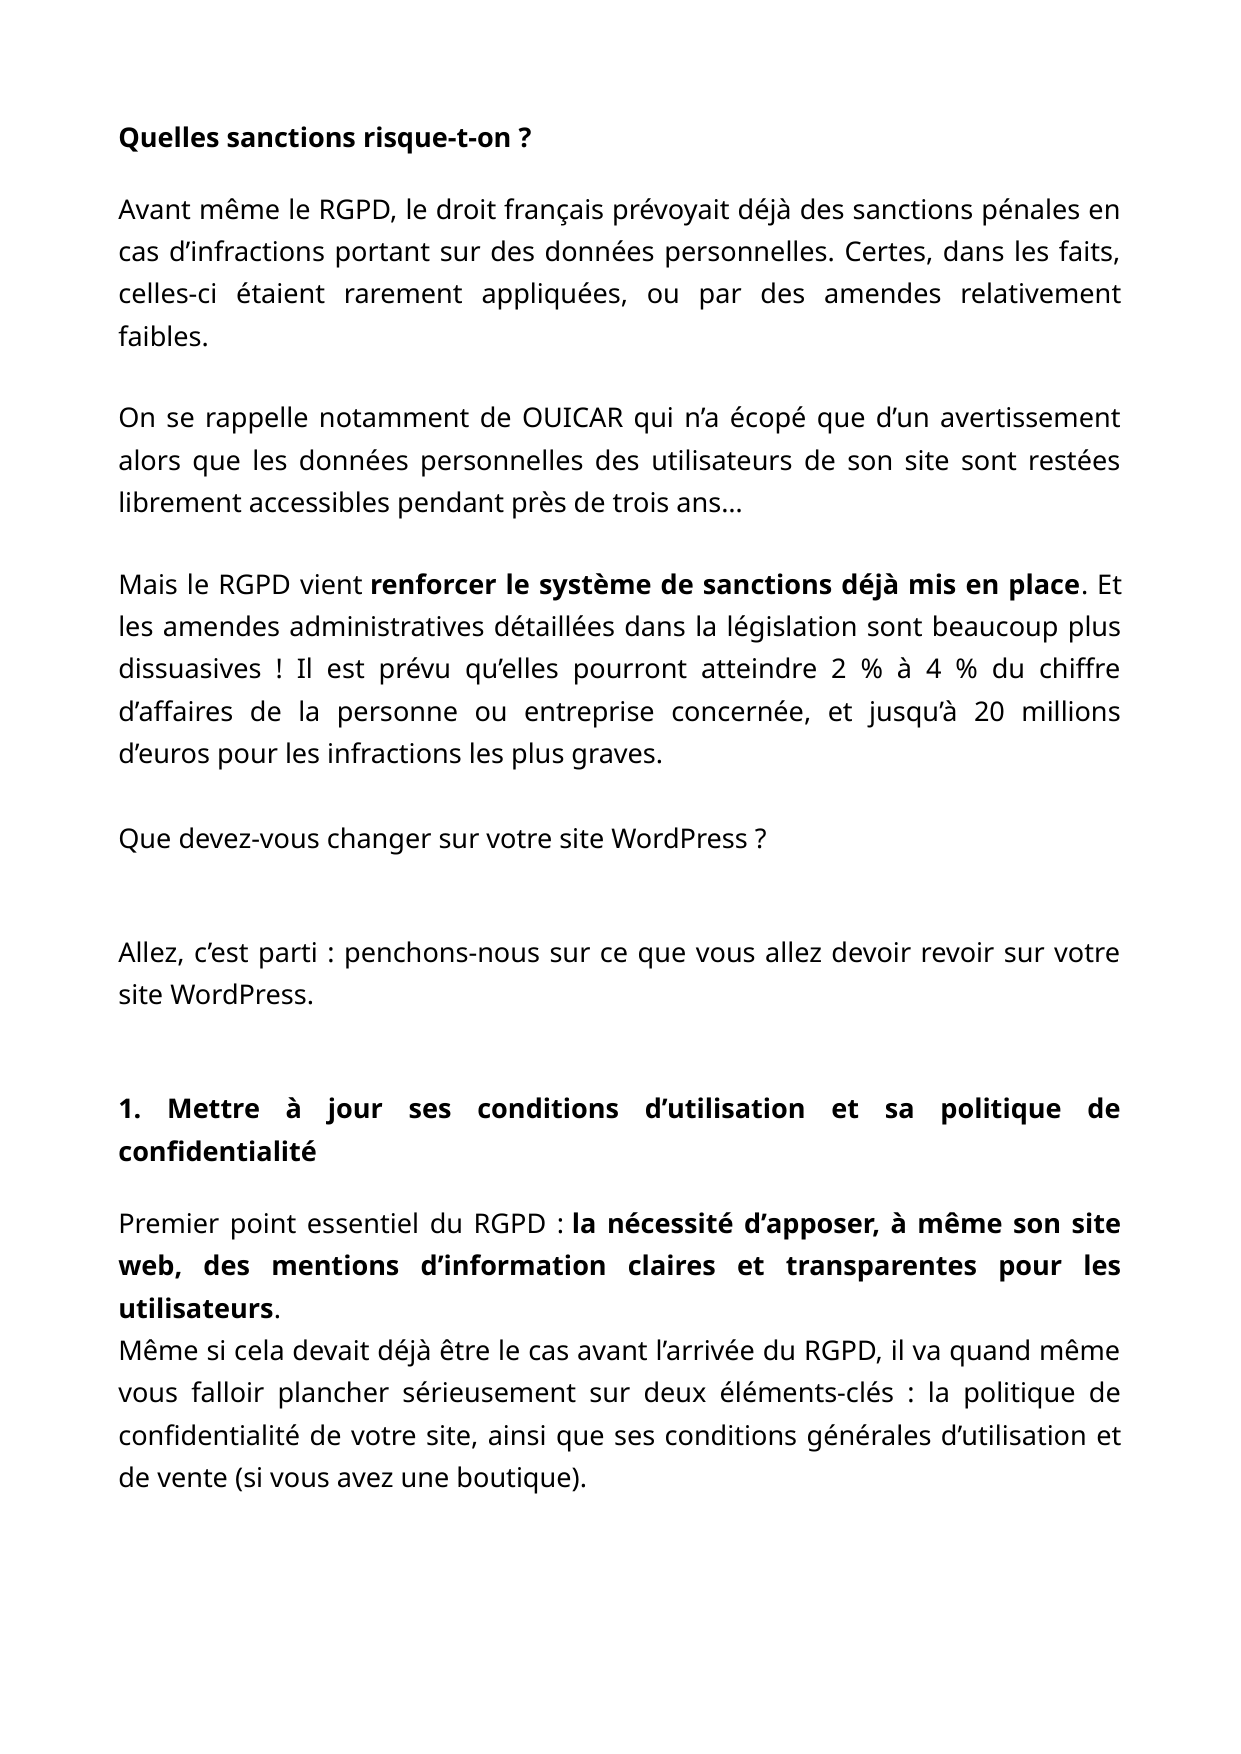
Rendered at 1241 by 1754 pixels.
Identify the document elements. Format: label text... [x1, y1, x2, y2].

text Que devez-vous changer sur votre site WordPress ? [118, 777, 1122, 856]
text On se rappelle notamment de OUICAR qui n’a écopé que d’un avertissement alors que les données personnelles des utilisateurs de son site sont restées librement accessibles pendant près de trois ans… [118, 399, 1122, 521]
text Premier point essentiel du RGPD : la nécessité d’apposer, à même son site web, des mentions d’information claires et transparentes pour les utilisateurs. [118, 1204, 1122, 1326]
subtitle 1. Mettre à jour ses conditions d’utilisation et sa politique de confidentialité [118, 1090, 1122, 1169]
subtitle Quelles sanctions risque-t-on ? [118, 118, 1122, 155]
text Mais le RGPD vient renforcer le système de sanctions déjà mis en place. Et les amendes administratives détaillées dans la législation sont beaucoup plus dissuasives ! Il est prévu qu’elles pourront atteindre 2 % à 4 % du chiffre d’affaires de la personne ou entreprise concernée, et jusqu’à 20 millions d’euros pour les infractions les plus graves. [118, 565, 1122, 772]
text Allez, c’est parti : penchons-nous sur ce que vous allez devoir revoir sur votre site WordPress. [118, 933, 1122, 1013]
text Avant même le RGPD, le droit français prévoyait déjà des sanctions pénales en cas d’infractions portant sur des données personnelles. Certes, dans les faits, celles-ci étaient rarement appliquées, ou par des amendes relativement faibles. [118, 190, 1122, 354]
text Même si cela devait déjà être le cas avant l’arrivée du RGPD, il va quand même vous falloir plancher sérieusement sur deux éléments-clés : la politique de confidentialité de votre site, ainsi que ses conditions générales d’utilisation et de vente (si vous avez une boutique). [118, 1331, 1122, 1496]
